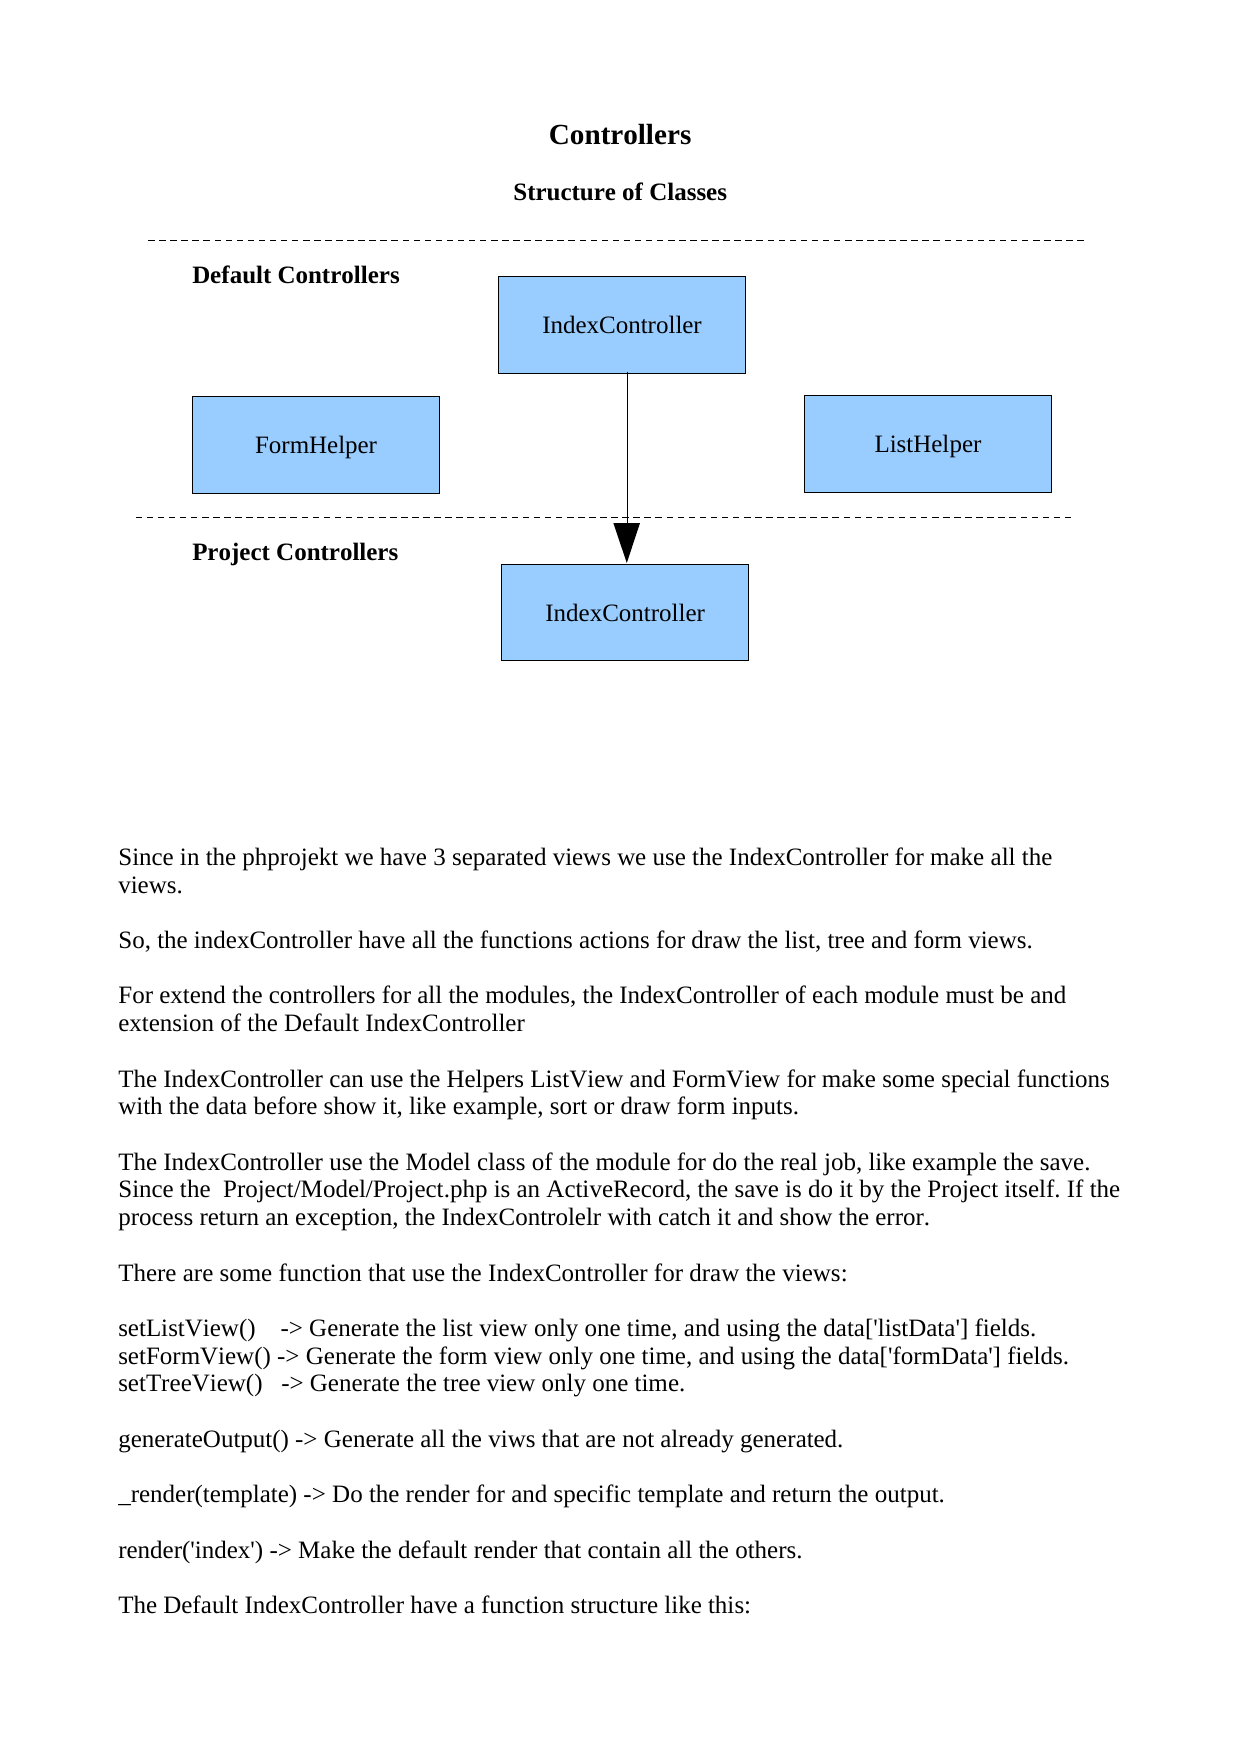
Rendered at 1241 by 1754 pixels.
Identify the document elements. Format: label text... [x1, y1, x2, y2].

text setFormView() -> Generate the form view only one time, and using the data['formData'] fields. [118, 1342, 1122, 1369]
text render('index') -> Make the default render that contain all the others. [118, 1536, 1122, 1563]
text There are some function that use the IndexController for draw the views: [118, 1259, 1122, 1286]
text The IndexController can use the Helpers ListView and FormView for make some special functions with the data before show it, like example, sort or draw form inputs. [118, 1065, 1122, 1120]
text _render(template) -> Do the render for and specific template and return the output. [118, 1480, 1122, 1508]
text generateOutput() -> Generate all the viws that are not already generated. [118, 1425, 1122, 1453]
text setListView() -> Generate the list view only one time, and using the data['listData'] fields. [118, 1314, 1122, 1342]
text The Default IndexController have a function structure like this: [118, 1591, 1122, 1619]
text setTreeView() -> Generate the tree view only one time. [118, 1369, 1122, 1397]
text Since in the phprojekt we have 3 separated views we use the IndexController for make all the views. [118, 843, 1122, 898]
text Default Controllers [118, 261, 1122, 289]
text Project Controllers [118, 538, 626, 566]
text Controllers [118, 118, 1122, 150]
text So, the indexController have all the functions actions for draw the list, tree and form views. [118, 926, 1122, 954]
text The IndexController use the Model class of the module for do the real job, like example the save. [118, 1148, 1122, 1176]
text For extend the controllers for all the modules, the IndexController of each module must be and extension of the Default IndexController [118, 982, 1122, 1037]
text [627, 538, 1122, 566]
text Structure of Classes [118, 178, 1122, 206]
text Since the Project/Model/Project.php is an ActiveRecord, the save is do it by the Project itself. If the process return an exception, the IndexControlelr with catch it and show the error. [118, 1176, 1122, 1231]
